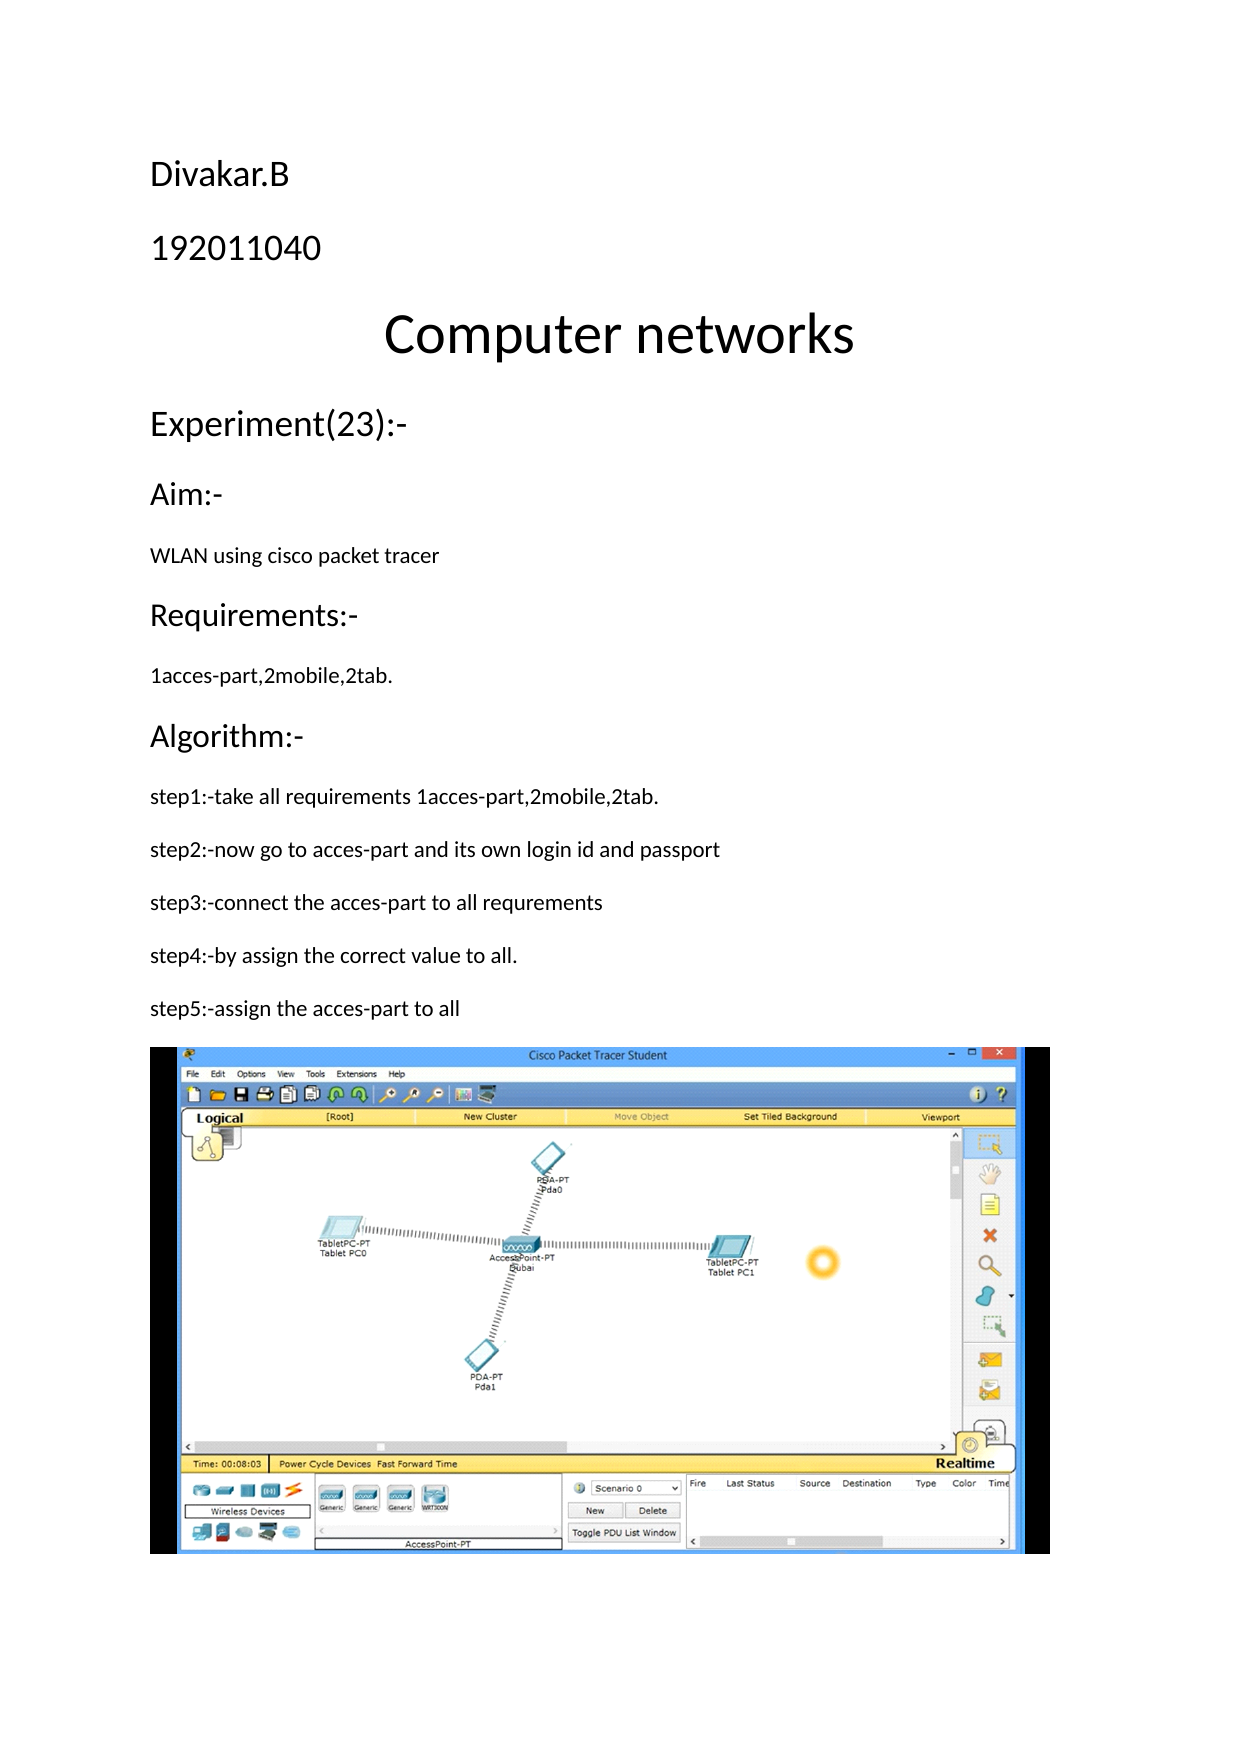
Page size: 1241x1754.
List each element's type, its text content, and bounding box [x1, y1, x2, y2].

text Divakar.B [150, 150, 1090, 196]
text Requirements:- [150, 594, 1090, 635]
text step4:-by assign the correct value to all. [150, 941, 1090, 969]
text Experiment(23):- [150, 400, 1090, 446]
text 192011040 [150, 223, 1090, 269]
text step1:-take all requirements 1acces-part,2mobile,2tab. [150, 782, 1090, 810]
text step3:-connect the acces-part to all requrements [150, 888, 1090, 916]
text Aim:- [150, 473, 1090, 514]
text Computer networks [150, 297, 1090, 368]
text WLAN using cisco packet tracer [150, 541, 1090, 569]
text 1acces-part,2mobile,2tab. [150, 662, 1090, 689]
text step2:-now go to acces-part and its own login id and passport [150, 835, 1090, 863]
text step5:-assign the acces-part to all [150, 994, 1090, 1022]
text Algorithm:- [150, 714, 1090, 755]
